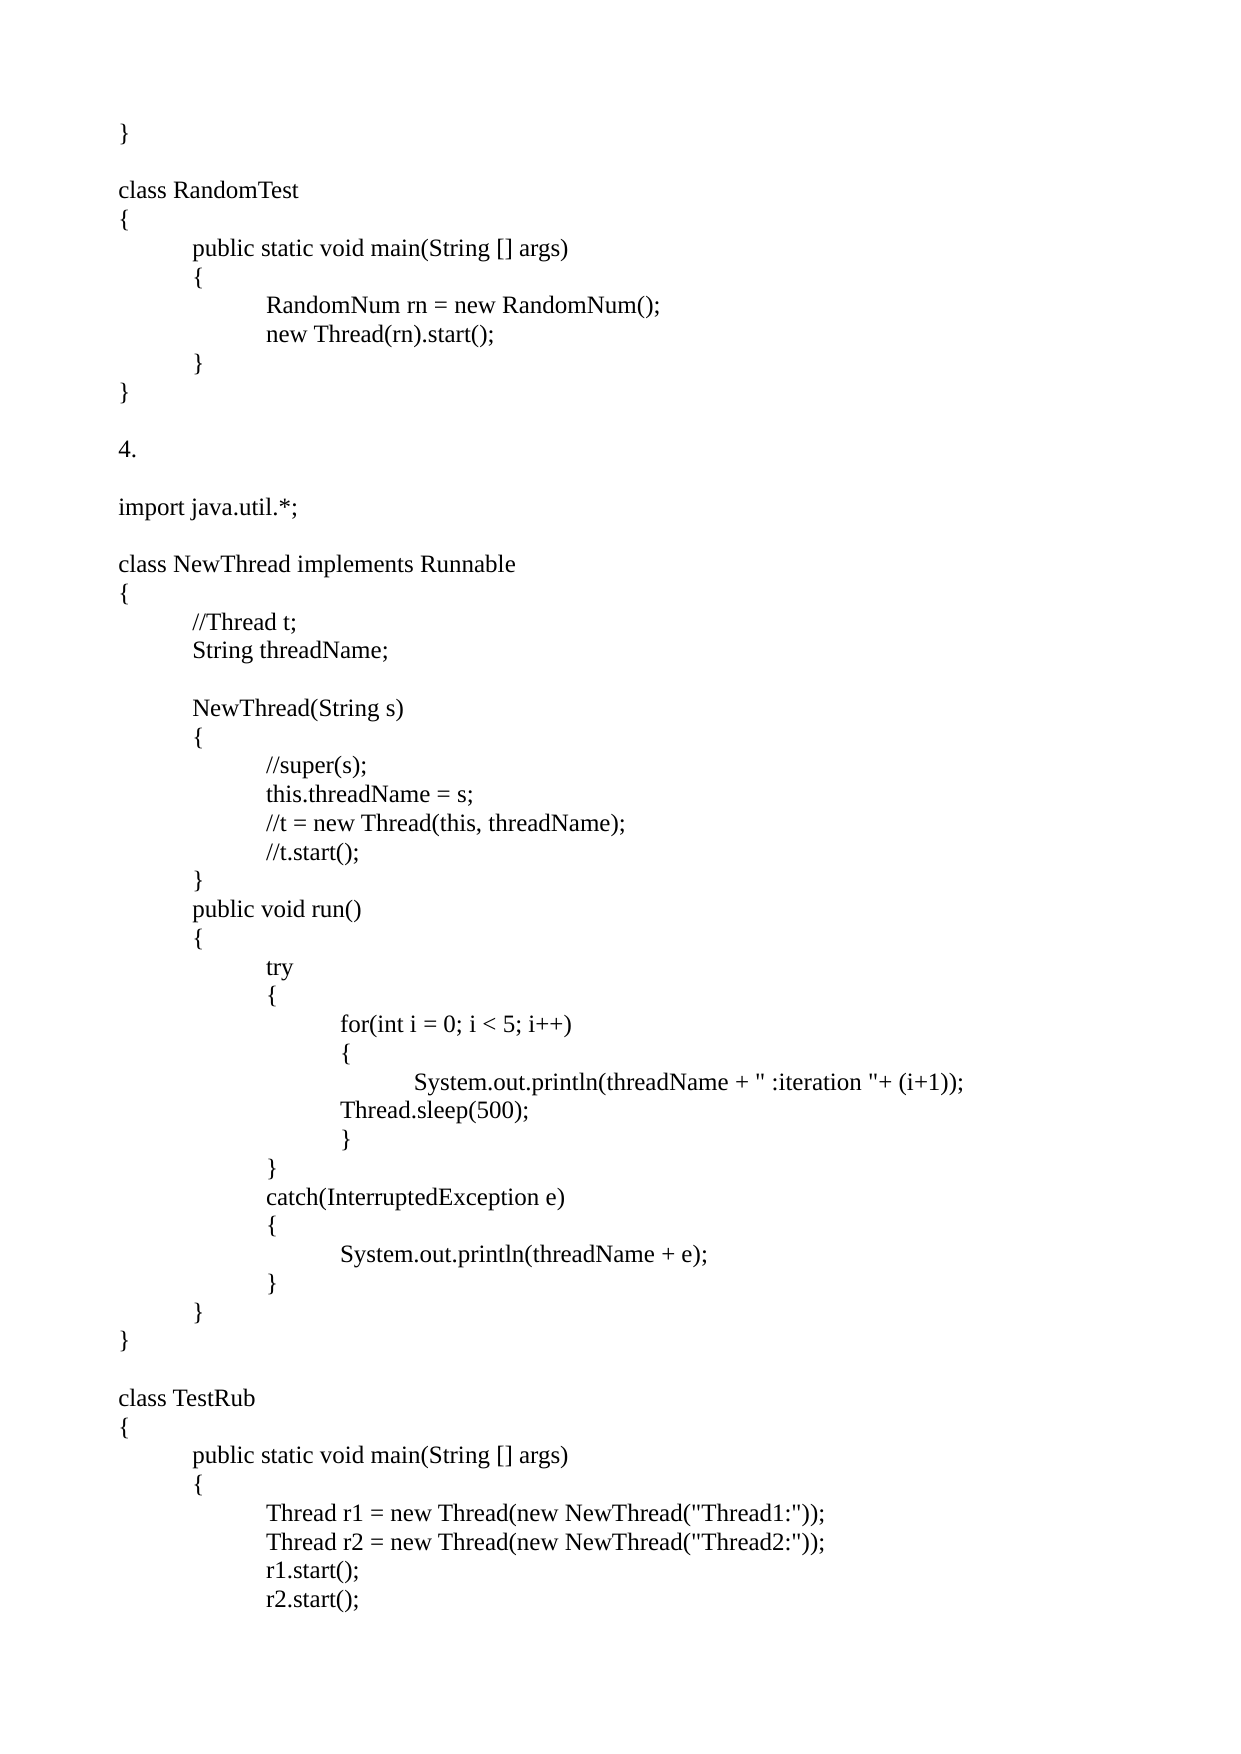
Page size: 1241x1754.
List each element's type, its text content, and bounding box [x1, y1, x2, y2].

text 4. [118, 434, 1122, 463]
text } [118, 1326, 1122, 1354]
text { [118, 1469, 1122, 1498]
text System.out.println(threadName + " :iteration "+ (i+1)); [118, 1067, 1122, 1096]
text { [118, 578, 1122, 607]
text catch(InterruptedException e) [118, 1182, 1122, 1211]
text public static void main(String [] args) [118, 233, 1122, 262]
text public void run() [118, 894, 1122, 923]
text { [118, 1211, 1122, 1239]
text //t = new Thread(this, threadName); [118, 808, 1122, 837]
text RandomNum rn = new RandomNum(); [118, 291, 1122, 319]
text Thread.sleep(500); [118, 1096, 1122, 1124]
text System.out.println(threadName + e); [118, 1239, 1122, 1268]
text } [118, 1124, 1122, 1153]
text //t.start(); [118, 837, 1122, 866]
text //Thread t; [118, 607, 1122, 636]
text NewThread(String s) [118, 693, 1122, 722]
text } [118, 118, 1122, 147]
text } [118, 1297, 1122, 1326]
text try [118, 952, 1122, 981]
text } [118, 377, 1122, 406]
text Thread r2 = new Thread(new NewThread("Thread2:")); [118, 1527, 1122, 1556]
text class RandomTest [118, 176, 1122, 204]
text { [118, 923, 1122, 952]
text class NewThread implements Runnable [118, 549, 1122, 578]
text class TestRub [118, 1383, 1122, 1412]
text r2.start(); [118, 1584, 1122, 1613]
text import java.util.*; [118, 492, 1122, 521]
text { [118, 722, 1122, 751]
text //super(s); [118, 751, 1122, 779]
text { [118, 1412, 1122, 1441]
text } [118, 1268, 1122, 1297]
text this.threadName = s; [118, 779, 1122, 808]
text { [118, 981, 1122, 1009]
text Thread r1 = new Thread(new NewThread("Thread1:")); [118, 1498, 1122, 1527]
text for(int i = 0; i < 5; i++) [118, 1009, 1122, 1038]
text public static void main(String [] args) [118, 1441, 1122, 1469]
text r1.start(); [118, 1556, 1122, 1584]
text { [118, 204, 1122, 233]
text } [118, 866, 1122, 894]
text } [118, 348, 1122, 377]
text String threadName; [118, 636, 1122, 664]
text { [118, 1038, 1122, 1067]
text } [118, 1153, 1122, 1182]
text { [118, 262, 1122, 291]
text new Thread(rn).start(); [118, 319, 1122, 348]
